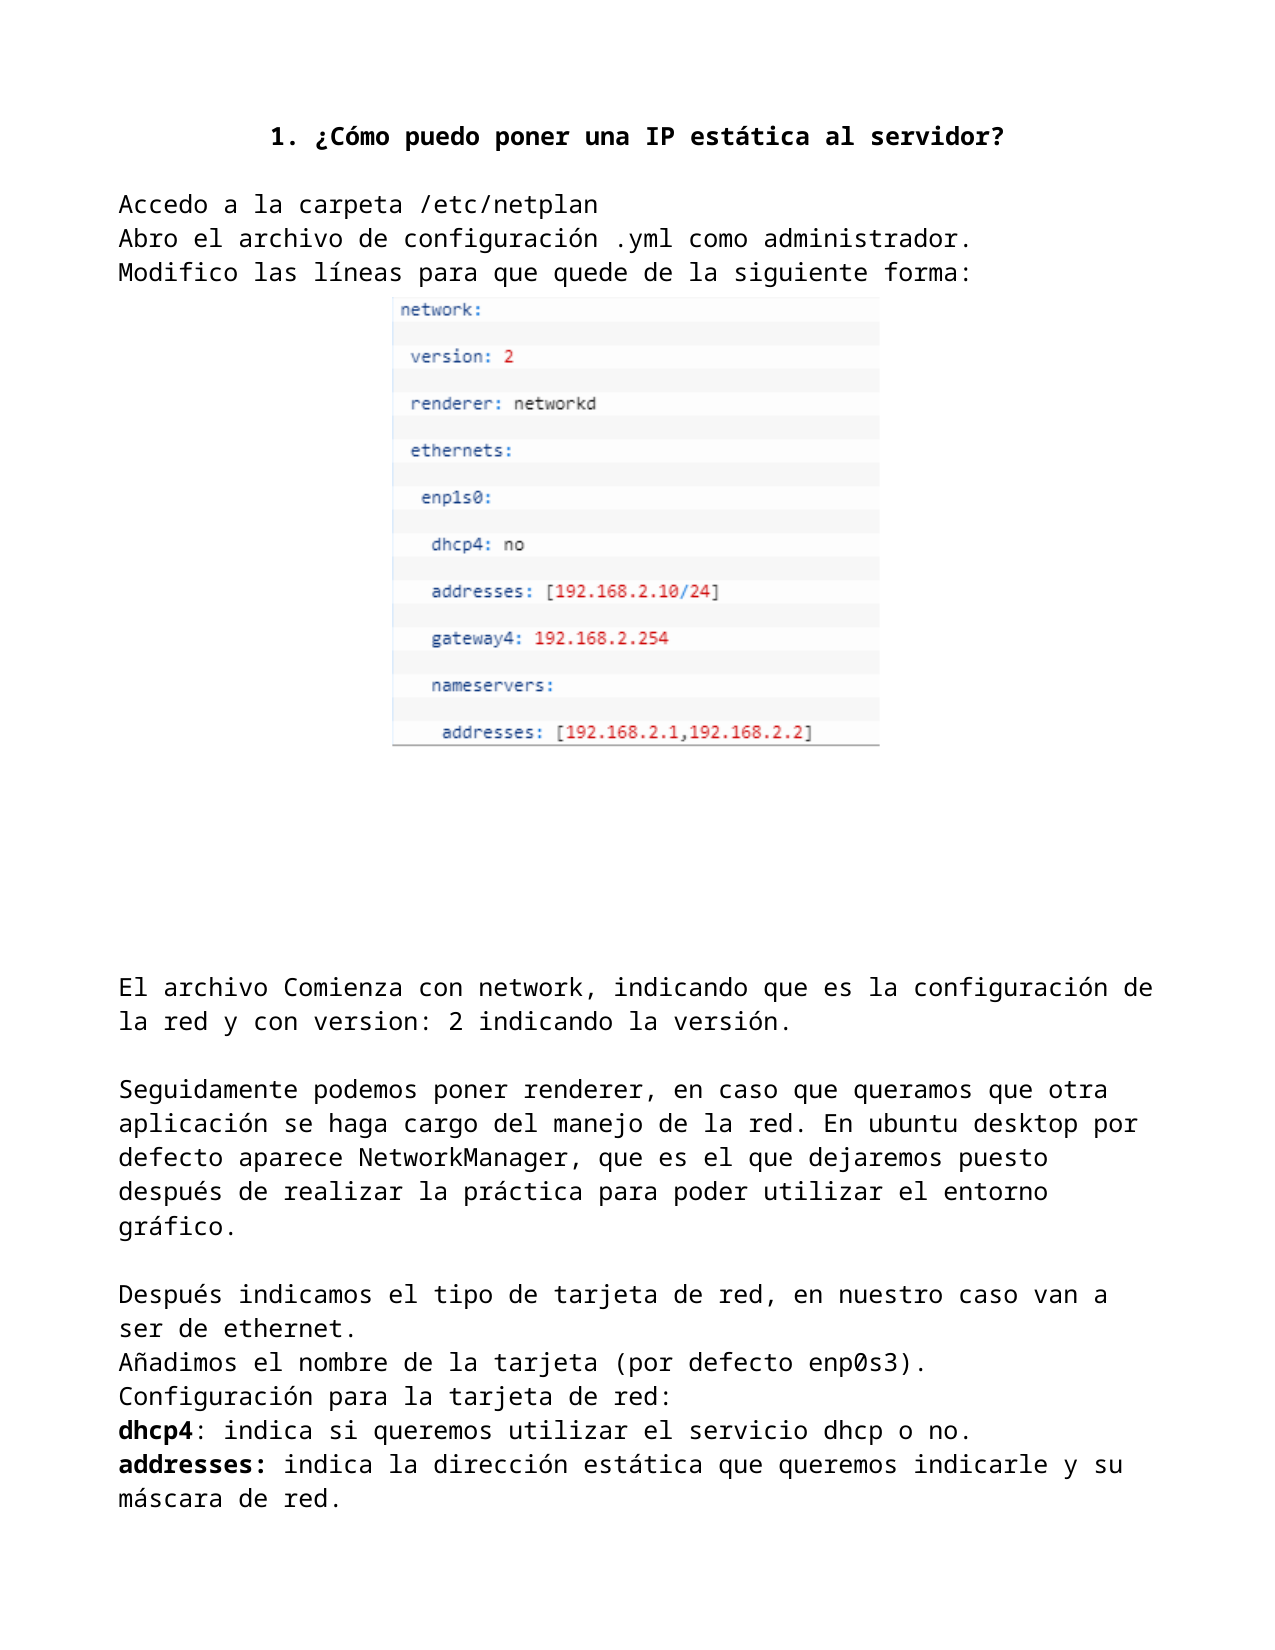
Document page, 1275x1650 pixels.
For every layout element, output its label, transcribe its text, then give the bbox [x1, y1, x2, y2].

text 1. ¿Cómo puedo poner una IP estática al servidor? [118, 118, 1157, 152]
text Seguidamente podemos poner renderer, en caso que queramos que otra aplicación se haga cargo del manejo de la red. En ubuntu desktop por defecto aparece NetworkManager, que es el que dejaremos puesto después de realizar la práctica para poder utilizar el entorno gráfico. [118, 1072, 1157, 1242]
text Configuración para la tarjeta de red: [118, 1378, 1157, 1412]
text Abro el archivo de configuración .yml como administrador. [118, 220, 1157, 254]
picture [392, 297, 880, 751]
text addresses: indica la dirección estática que queremos indicarle y su máscara de red. [118, 1447, 1157, 1515]
text El archivo Comienza con network, indicando que es la configuración de la red y con version: 2 indicando la versión. [118, 970, 1157, 1038]
text Modifico las líneas para que quede de la siguiente forma: [118, 254, 1157, 288]
text Añadimos el nombre de la tarjeta (por defecto enp0s3). [118, 1344, 1157, 1378]
text dhcp4: indica si queremos utilizar el servicio dhcp o no. [118, 1412, 1157, 1447]
text Accedo a la carpeta /etc/netplan [118, 186, 1157, 220]
text Después indicamos el tipo de tarjeta de red, en nuestro caso van a ser de ethernet. [118, 1276, 1157, 1344]
